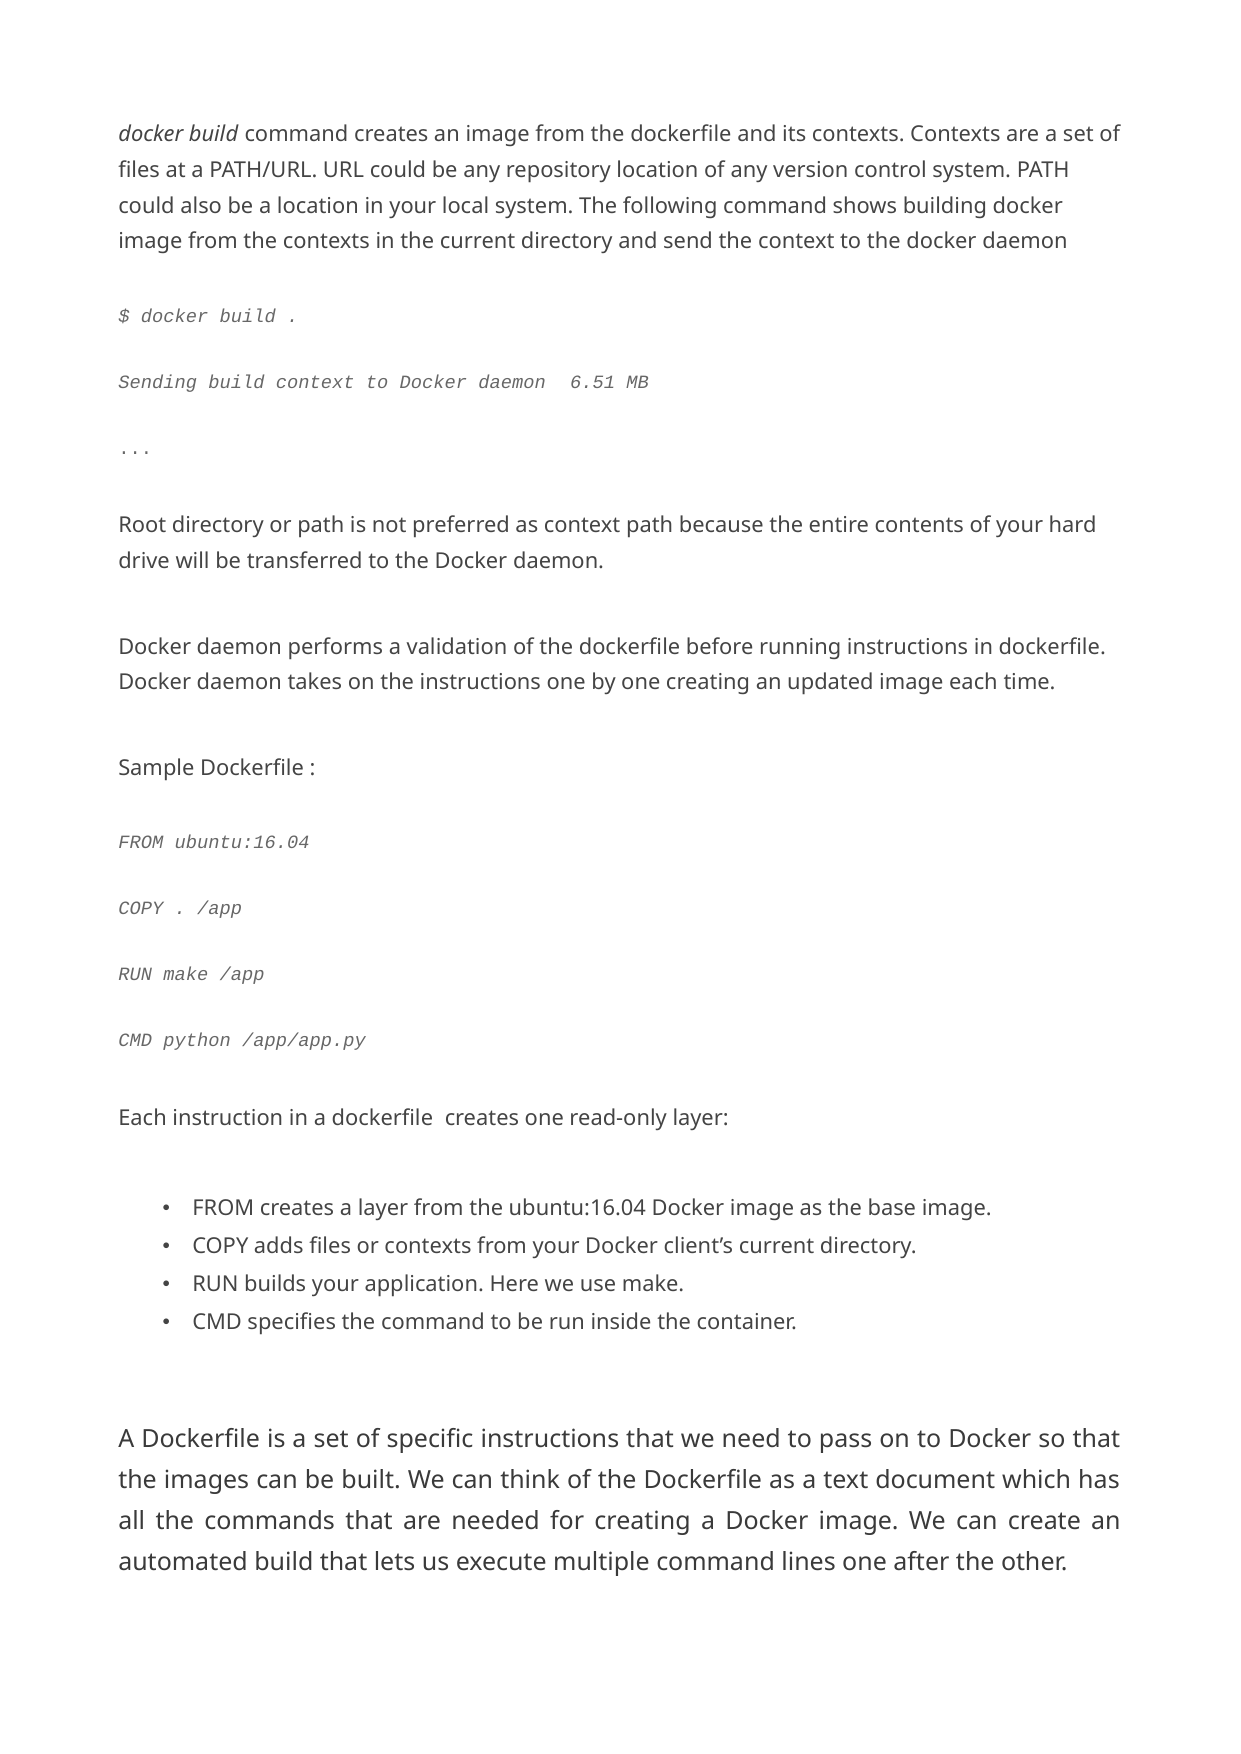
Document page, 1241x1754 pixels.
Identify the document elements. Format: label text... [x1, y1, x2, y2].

list FROM creates a layer from the ubuntu:16.04 Docker image as the base image. [162, 1192, 1122, 1222]
text Sample Dockerfile : [118, 752, 1122, 782]
text Each instruction in a dockerfile creates one read-only layer: [118, 1102, 1122, 1132]
text Root directory or path is not preferred as context path because the entire contents of your hard drive will be transferred to the Docker daemon. [118, 509, 1122, 575]
text docker build command creates an image from the dockerfile and its contexts. Contexts are a set of files at a PATH/URL. URL could be any repository location of any version control system. PATH could also be a location in your local system. The following command shows building docker image from the contexts in the current directory and send the context to the docker daemon [118, 118, 1122, 255]
text $ docker build . [118, 306, 1122, 328]
text A Dockerfile is a set of specific instructions that we need to pass on to Docker so that the images can be built. We can think of the Dockerfile as a text document which has all the commands that are needed for creating a Docker image. We can create an automated build that lets us execute multiple command lines one after the other. [118, 1421, 1122, 1578]
text ... [118, 438, 1122, 460]
text Docker daemon performs a validation of the dockerfile before running instructions in dockerfile. Docker daemon takes on the instructions one by one creating an updated image each time. [118, 631, 1122, 696]
text Sending build context to Docker daemon 6.51 MB [118, 372, 1122, 394]
text CMD python /app/app.py [118, 1031, 1122, 1052]
text RUN make /app [118, 965, 1122, 986]
list RUN builds your application. Here we use make. [162, 1268, 1122, 1298]
list COPY adds files or contexts from your Docker client’s current directory. [162, 1230, 1122, 1260]
list CMD specifies the command to be run inside the container. [162, 1306, 1122, 1336]
text COPY . /app [118, 899, 1122, 920]
text FROM ubuntu:16.04 [118, 833, 1122, 854]
